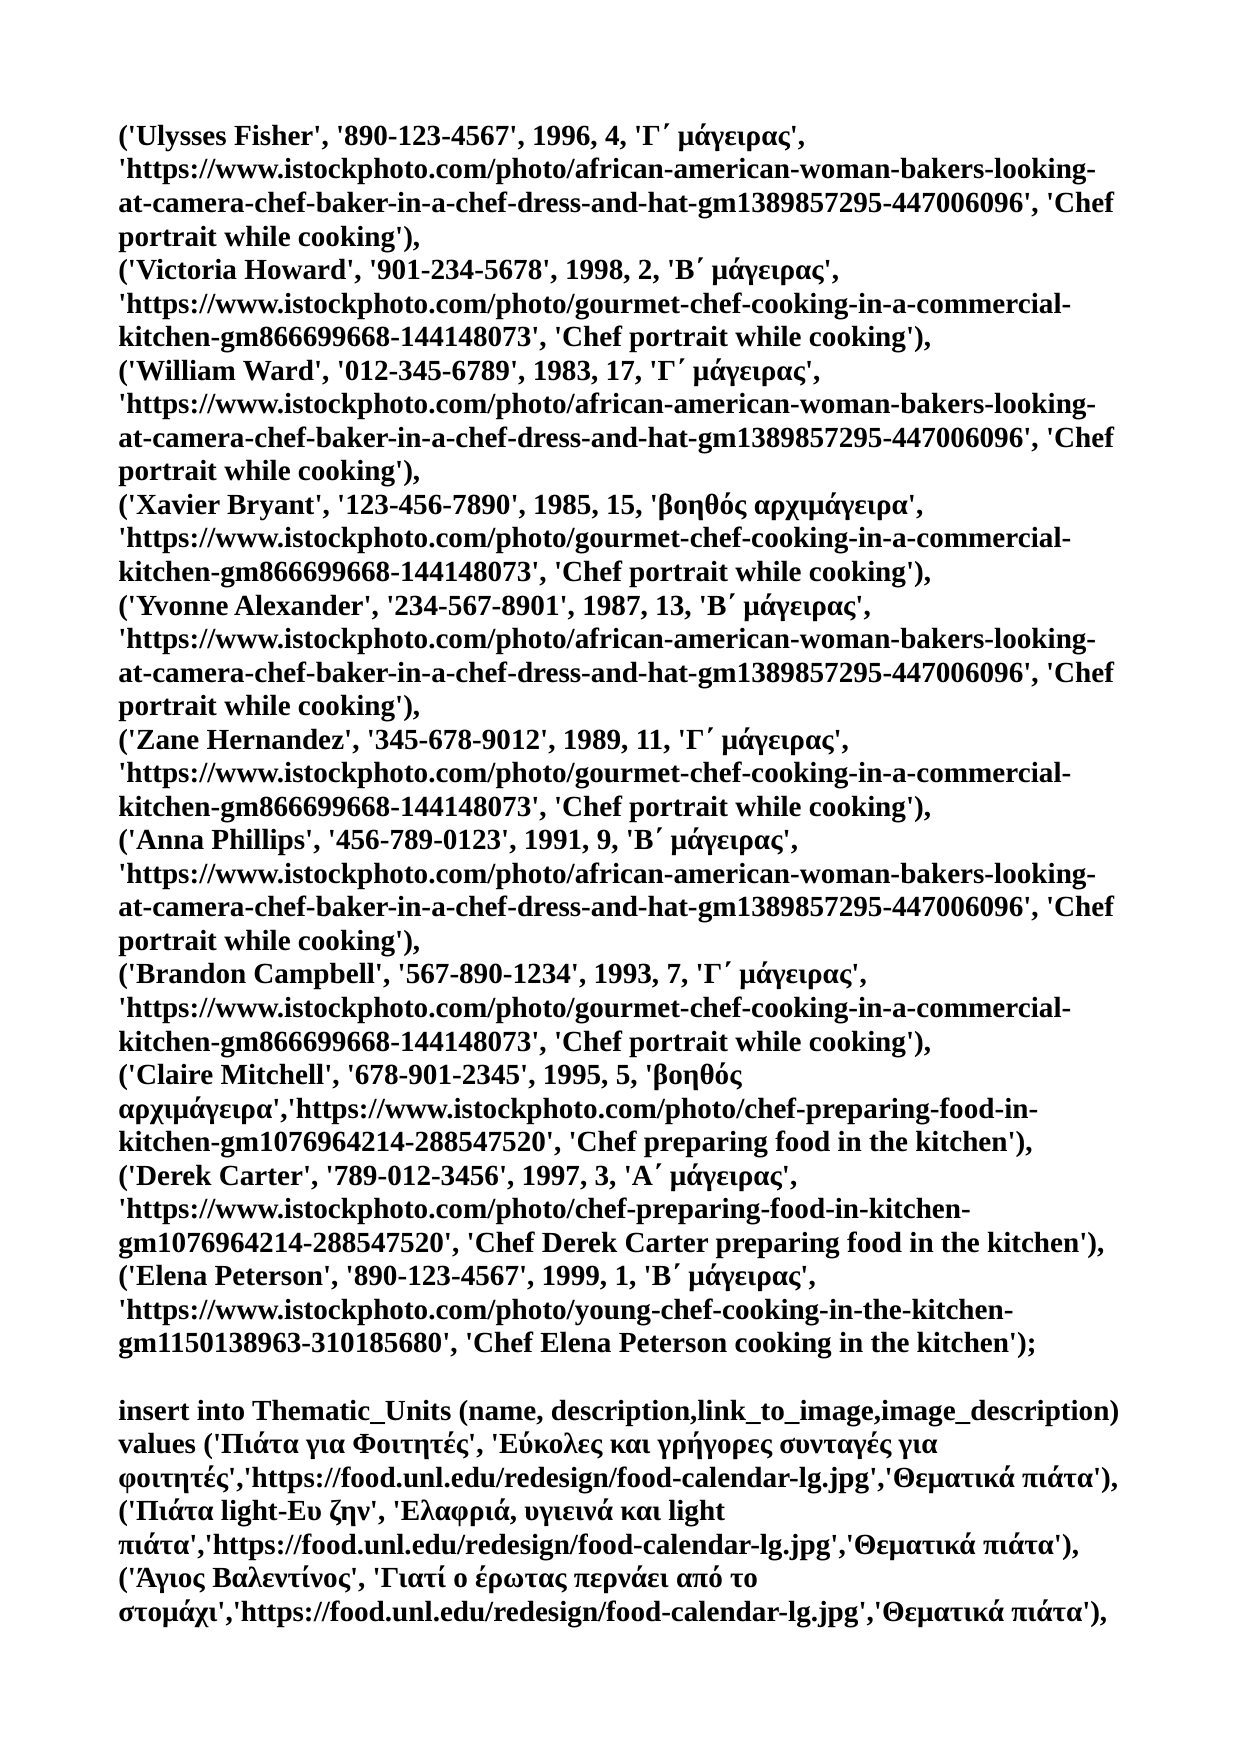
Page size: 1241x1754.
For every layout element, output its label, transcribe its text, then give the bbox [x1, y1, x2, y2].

text insert into Thematic_Units (name, description,link_to_image,image_description) [118, 1393, 1122, 1426]
text ('Claire Mitchell', '678-901-2345', 1995, 5, 'βοηθός αρχιμάγειρα','https://www.istockphoto.com/photo/chef-preparing-food-in-kitchen-gm1076964214-288547520', 'Chef preparing food in the kitchen'), [118, 1057, 1122, 1158]
text ('Πιάτα light-Ευ ζην', 'Ελαφριά, υγιεινά και light πιάτα','https://food.unl.edu/redesign/food-calendar-lg.jpg','Θεματικά πιάτα'), [118, 1493, 1122, 1560]
text ('William Ward', '012-345-6789', 1983, 17, 'Γ΄ μάγειρας', 'https://www.istockphoto.com/photo/african-american-woman-bakers-looking-at-camera-chef-baker-in-a-chef-dress-and-hat-gm1389857295-447006096', 'Chef portrait while cooking'), [118, 353, 1122, 487]
text values ('Πιάτα για Φοιτητές', 'Εύκολες και γρήγορες συνταγές για φοιτητές','https://food.unl.edu/redesign/food-calendar-lg.jpg','Θεματικά πιάτα'), [118, 1426, 1122, 1493]
text ('Yvonne Alexander', '234-567-8901', 1987, 13, 'Β΄ μάγειρας', 'https://www.istockphoto.com/photo/african-american-woman-bakers-looking-at-camera-chef-baker-in-a-chef-dress-and-hat-gm1389857295-447006096', 'Chef portrait while cooking'), [118, 588, 1122, 722]
text ('Brandon Campbell', '567-890-1234', 1993, 7, 'Γ΄ μάγειρας', 'https://www.istockphoto.com/photo/gourmet-chef-cooking-in-a-commercial-kitchen-gm866699668-144148073', 'Chef portrait while cooking'), [118, 957, 1122, 1057]
text ('Zane Hernandez', '345-678-9012', 1989, 11, 'Γ΄ μάγειρας', 'https://www.istockphoto.com/photo/gourmet-chef-cooking-in-a-commercial-kitchen-gm866699668-144148073', 'Chef portrait while cooking'), [118, 722, 1122, 822]
text ('Elena Peterson', '890-123-4567', 1999, 1, 'Β΄ μάγειρας', 'https://www.istockphoto.com/photo/young-chef-cooking-in-the-kitchen-gm1150138963-310185680', 'Chef Elena Peterson cooking in the kitchen'); [118, 1258, 1122, 1359]
text ('Xavier Bryant', '123-456-7890', 1985, 15, 'βοηθός αρχιμάγειρα', 'https://www.istockphoto.com/photo/gourmet-chef-cooking-in-a-commercial-kitchen-gm866699668-144148073', 'Chef portrait while cooking'), [118, 487, 1122, 588]
text ('Άγιος Βαλεντίνος', 'Γιατί ο έρωτας περνάει από το στομάχι','https://food.unl.edu/redesign/food-calendar-lg.jpg','Θεματικά πιάτα'), [118, 1560, 1122, 1627]
text ('Derek Carter', '789-012-3456', 1997, 3, 'A΄ μάγειρας', 'https://www.istockphoto.com/photo/chef-preparing-food-in-kitchen-gm1076964214-288547520', 'Chef Derek Carter preparing food in the kitchen'), [118, 1158, 1122, 1258]
text ('Ulysses Fisher', '890-123-4567', 1996, 4, 'Γ΄ μάγειρας', 'https://www.istockphoto.com/photo/african-american-woman-bakers-looking-at-camera-chef-baker-in-a-chef-dress-and-hat-gm1389857295-447006096', 'Chef portrait while cooking'), [118, 118, 1122, 252]
text ('Victoria Howard', '901-234-5678', 1998, 2, 'Β΄ μάγειρας', 'https://www.istockphoto.com/photo/gourmet-chef-cooking-in-a-commercial-kitchen-gm866699668-144148073', 'Chef portrait while cooking'), [118, 252, 1122, 353]
text ('Anna Phillips', '456-789-0123', 1991, 9, 'Β΄ μάγειρας', 'https://www.istockphoto.com/photo/african-american-woman-bakers-looking-at-camera-chef-baker-in-a-chef-dress-and-hat-gm1389857295-447006096', 'Chef portrait while cooking'), [118, 822, 1122, 957]
